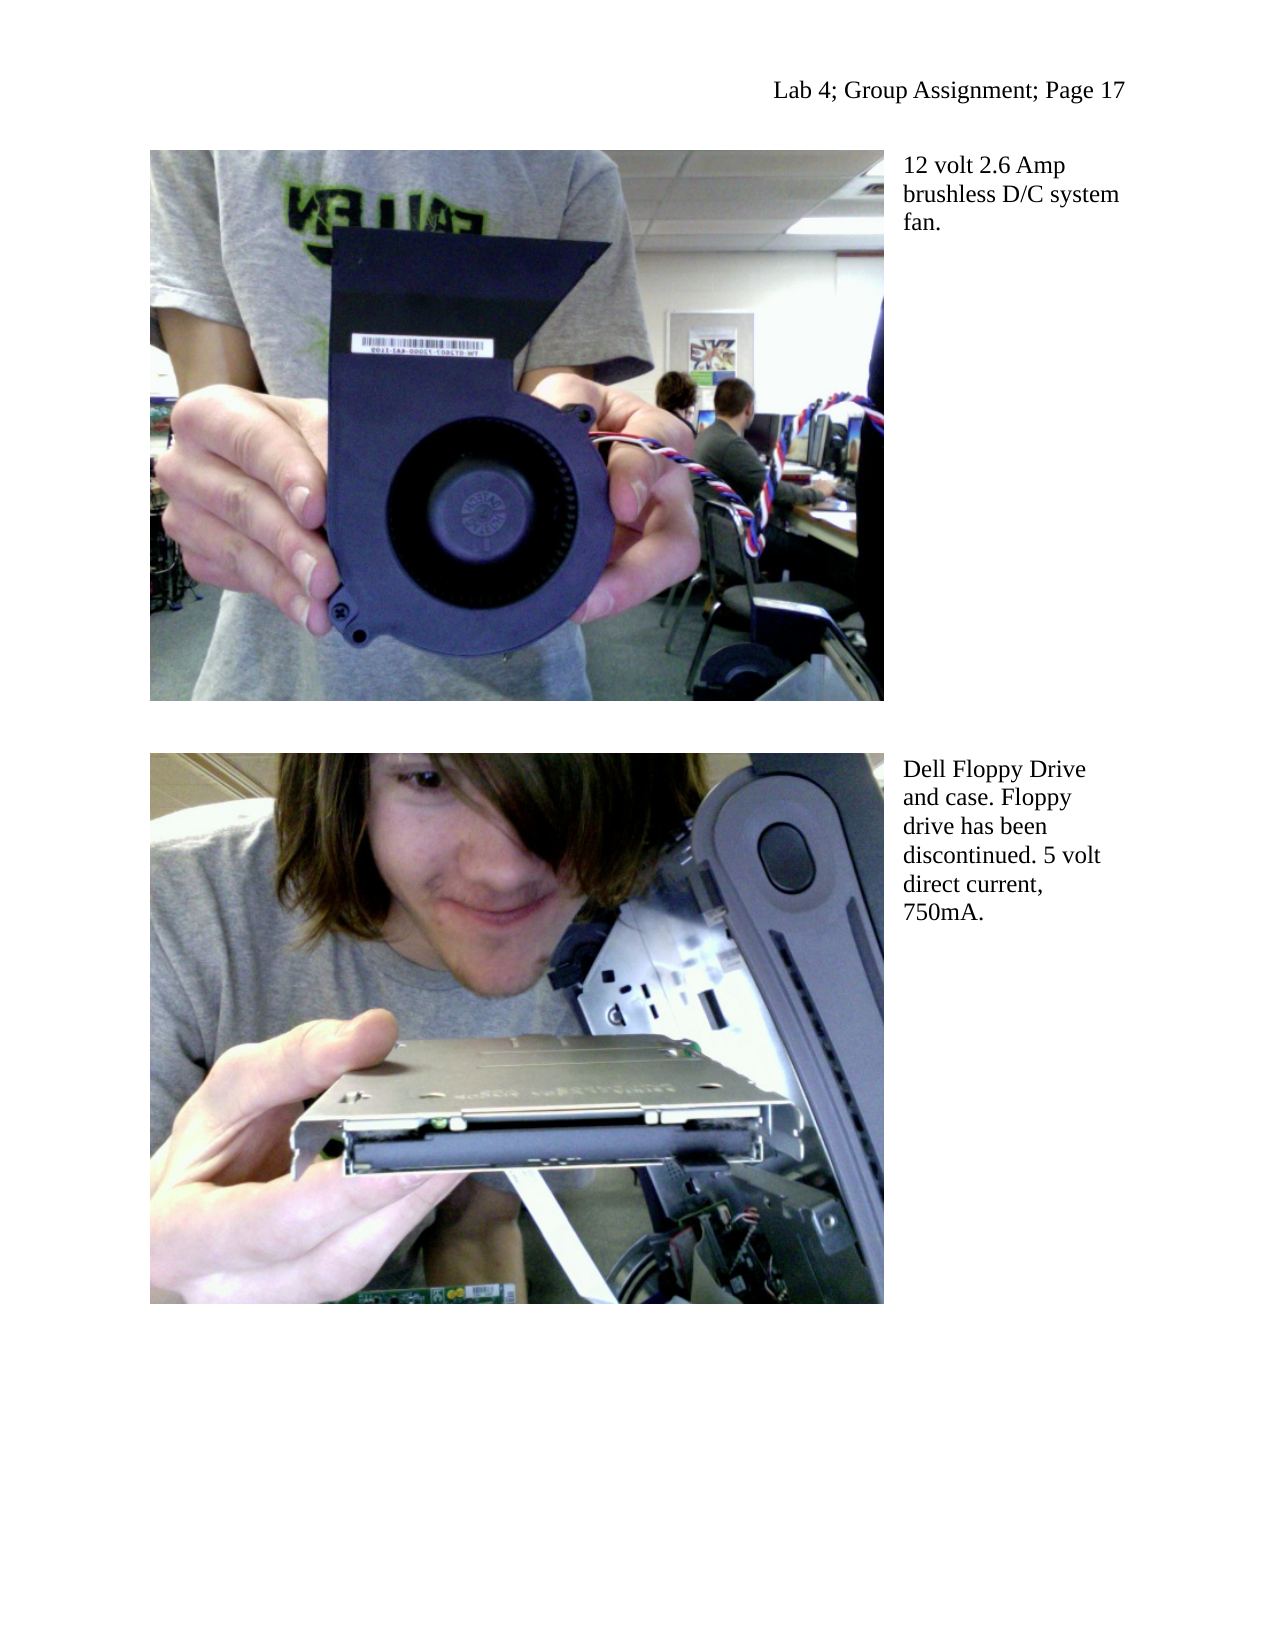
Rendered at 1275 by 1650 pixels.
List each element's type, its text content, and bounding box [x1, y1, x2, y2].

picture [150, 753, 884, 1304]
picture [150, 150, 884, 701]
text 12 volt 2.6 Amp brushless D/C system fan. [884, 150, 1125, 265]
text Dell Floppy Drive and case. Floppy drive has been discontinued. 5 volt direct current, 750mA. [884, 754, 1125, 955]
